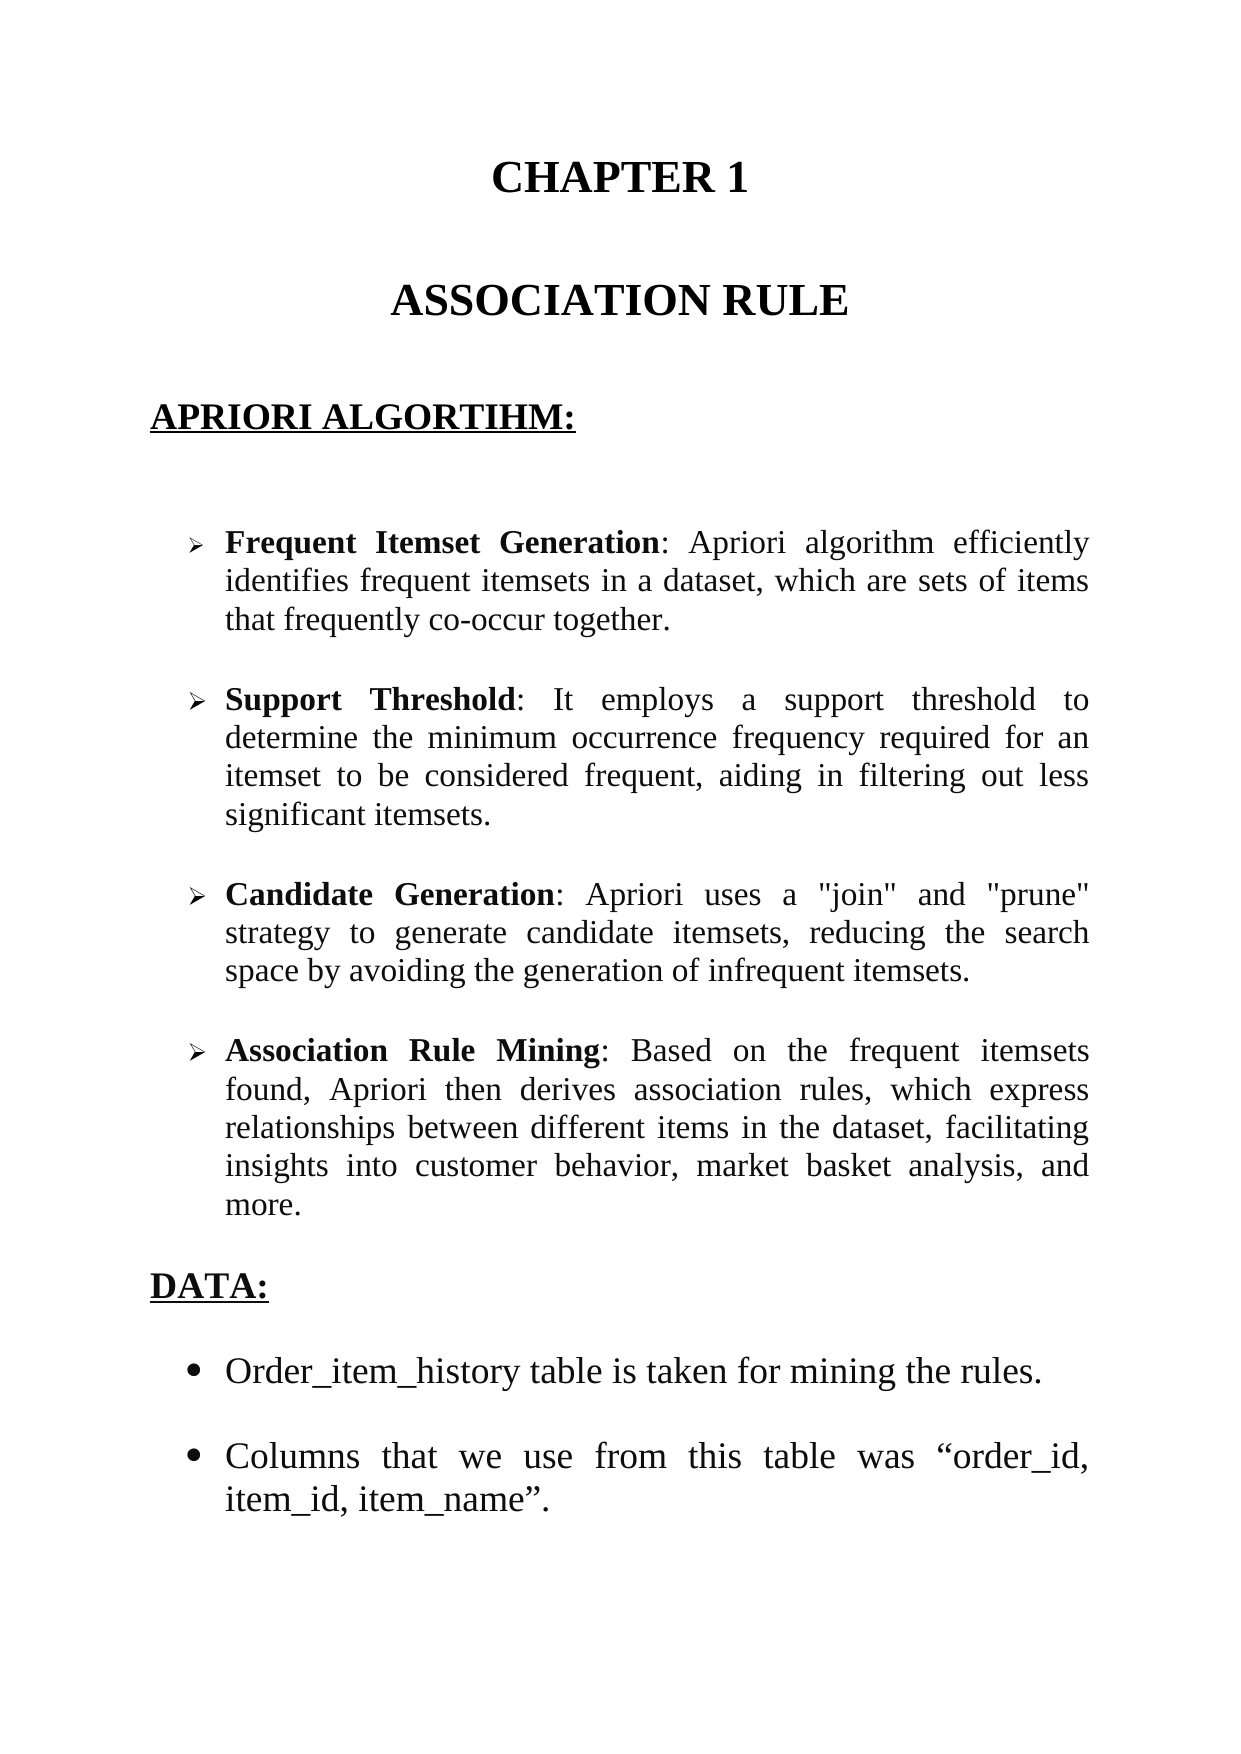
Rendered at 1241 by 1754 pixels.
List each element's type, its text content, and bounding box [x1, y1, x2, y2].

text ASSOCIATION RULE [150, 272, 1090, 325]
list Support Threshold: It employs a support threshold to determine the minimum occurrence frequency required for an itemset to be considered frequent, aiding in filtering out less significant itemsets. [187, 679, 1090, 832]
text APRIORI ALGORTIHM: [150, 394, 1090, 437]
list Candidate Generation: Apriori uses a "join" and "prune" strategy to generate candidate itemsets, reducing the search space by avoiding the generation of infrequent itemsets. [187, 874, 1090, 989]
text DATA: [150, 1264, 1090, 1307]
list Columns that we use from this table was “order_id, item_id, item_name”. [187, 1433, 1090, 1519]
list Association Rule Mining: Based on the frequent itemsets found, Apriori then derives association rules, which express relationships between different items in the dataset, facilitating insights into customer behavior, market basket analysis, and more. [187, 1030, 1090, 1222]
text CHAPTER 1 [150, 150, 1090, 203]
list Frequent Itemset Generation: Apriori algorithm efficiently identifies frequent itemsets in a dataset, which are sets of items that frequently co-occur together. [187, 522, 1090, 637]
list Order_item_history table is taken for mining the rules. [187, 1348, 1090, 1392]
